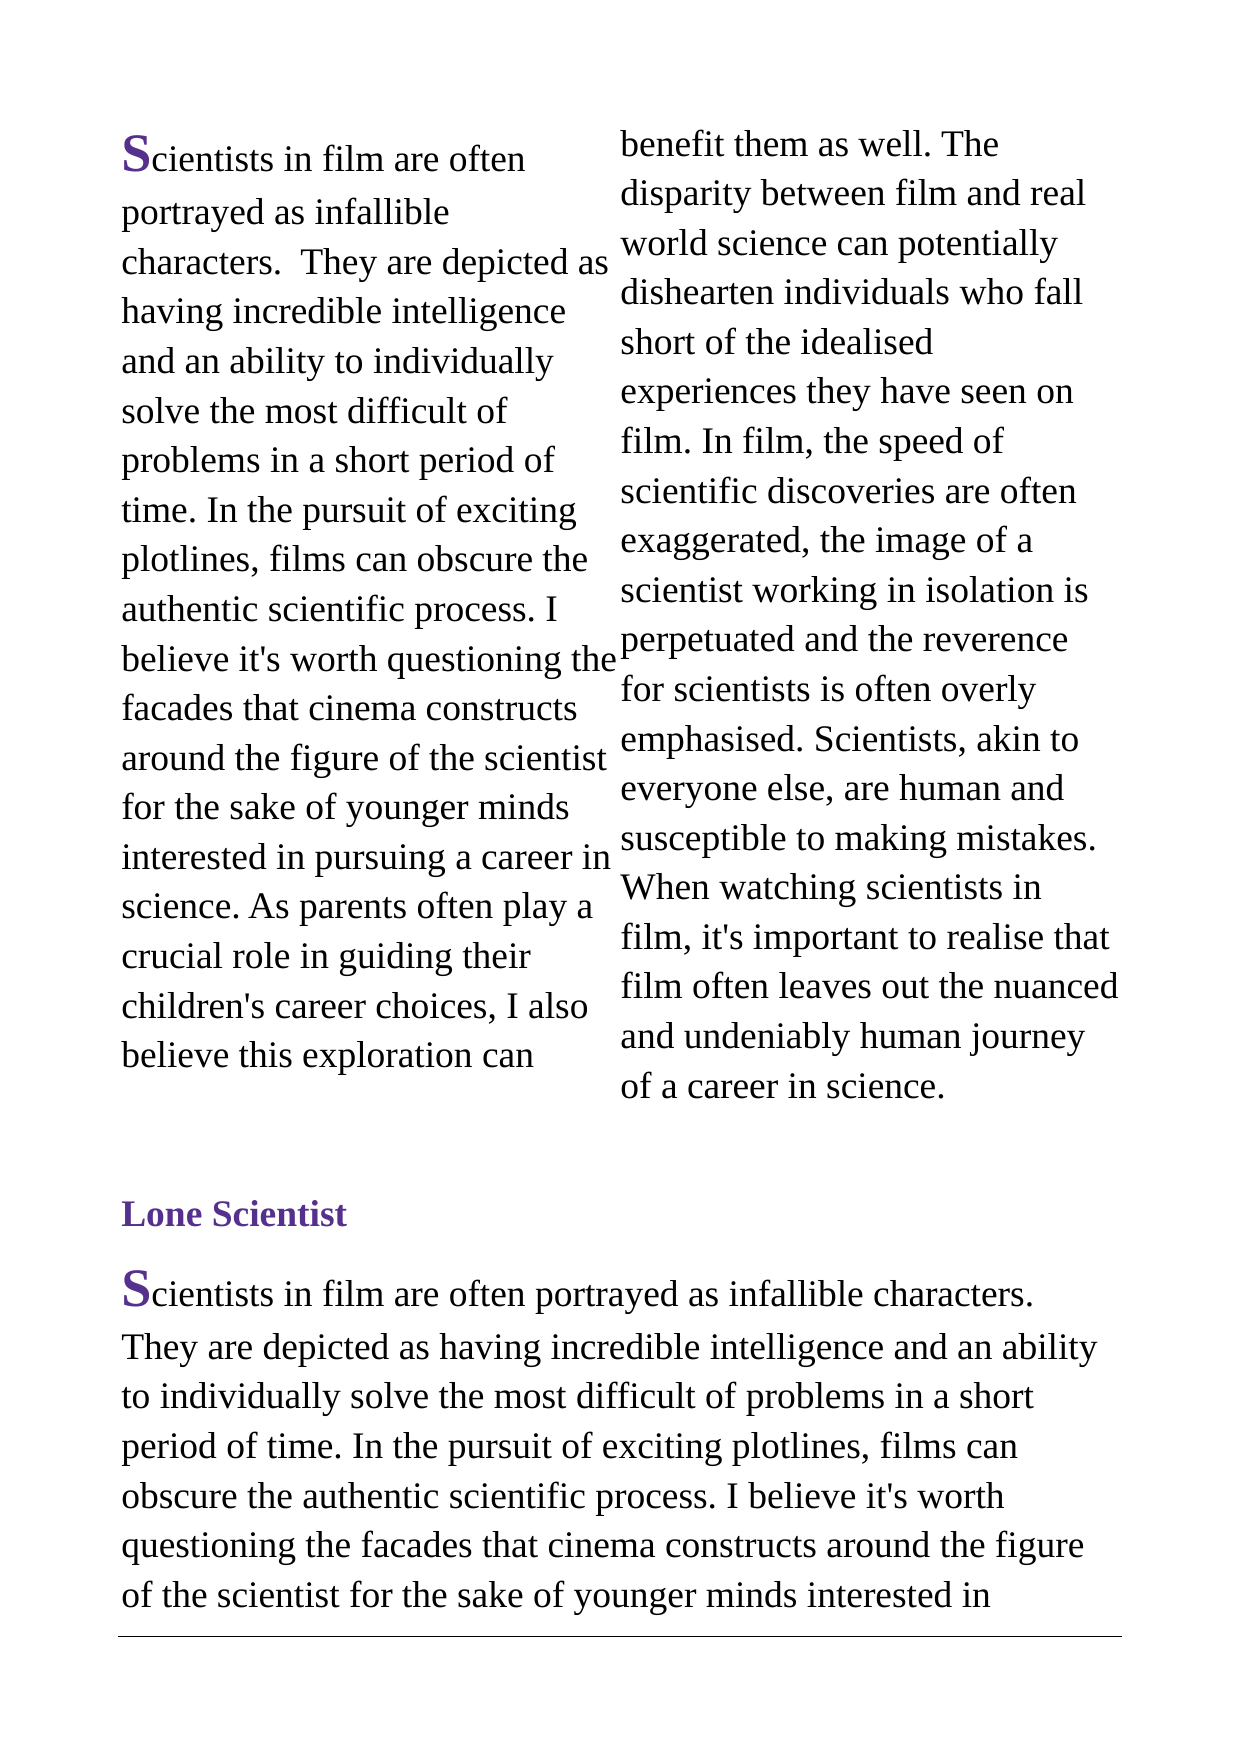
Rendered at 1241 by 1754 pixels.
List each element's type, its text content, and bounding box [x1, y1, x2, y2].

text Scientists in film are often portrayed as infallible characters. They are depicted as having incredible intelligence and an ability to individually solve the most difficult of problems in a short period of time. In the pursuit of exciting plotlines, films can obscure the authentic scientific process. I believe it's worth questioning the facades that cinema constructs around the figure of the scientist for the sake of younger minds interested in [121, 1256, 1119, 1615]
text Scientists in film are often portrayed as infallible characters. They are depicted as having incredible intelligence and an ability to individually solve the most difficult of problems in a short period of time. In the pursuit of exciting plotlines, films can obscure the authentic scientific process. I believe it's worth questioning the facades that cinema constructs around the figure of the scientist for the sake of younger minds interested in pursuing a career in science. As parents often play a crucial role in guiding their children's career choices, I also believe this exploration can benefit them as well. The disparity between film and real world science can potentially dishearten individuals who fall short of the idealised experiences they have seen on film. In film, the speed of scientific discoveries are often exaggerated, the image of a scientist working in isolation is perpetuated and the reverence for scientists is often overly emphasised. Scientists, akin to everyone else, are human and susceptible to making mistakes. When watching scientists in film, it's important to realise that film often leaves out the nuanced and undeniably human journey of a career in science. [121, 121, 1119, 1106]
text Lone Scientist [121, 1191, 1119, 1234]
